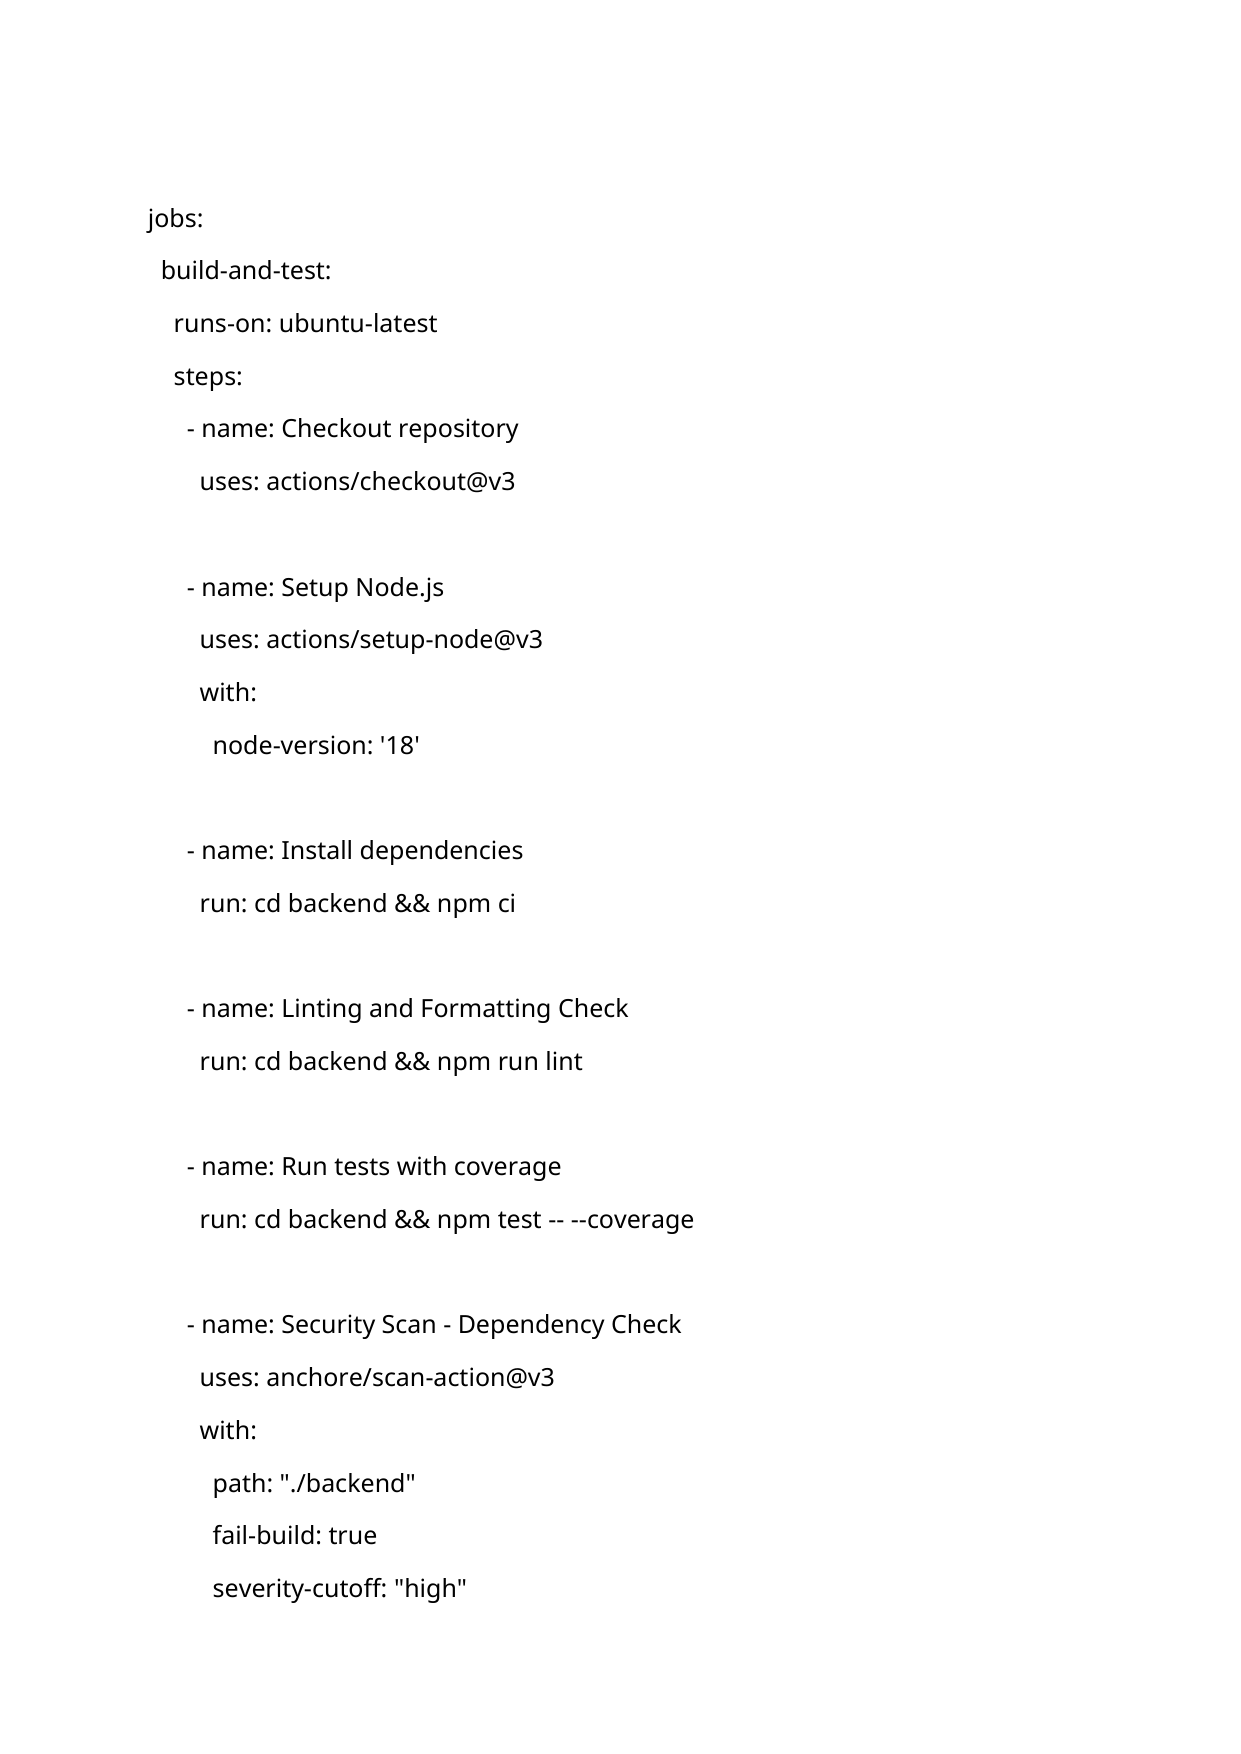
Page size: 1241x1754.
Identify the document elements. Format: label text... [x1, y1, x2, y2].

text - name: Install dependencies [148, 833, 1093, 867]
text run: cd backend && npm ci [148, 886, 1093, 919]
text uses: actions/checkout@v3 [148, 464, 1093, 498]
text node-version: '18' [148, 727, 1093, 761]
text - name: Run tests with coverage [148, 1149, 1093, 1183]
text - name: Setup Node.js [148, 569, 1093, 603]
text fail-build: true [148, 1518, 1093, 1552]
text build-and-test: [148, 253, 1093, 287]
text - name: Checkout repository [148, 411, 1093, 445]
text steps: [148, 358, 1093, 392]
text jobs: [148, 200, 1093, 234]
text - name: Security Scan - Dependency Check [148, 1307, 1093, 1341]
text with: [148, 675, 1093, 709]
text runs-on: ubuntu-latest [148, 306, 1093, 340]
text run: cd backend && npm test -- --coverage [148, 1202, 1093, 1236]
text uses: anchore/scan-action@v3 [148, 1360, 1093, 1394]
text - name: Linting and Formatting Check [148, 991, 1093, 1025]
text severity-cutoff: "high" [148, 1571, 1093, 1605]
text path: "./backend" [148, 1465, 1093, 1499]
text with: [148, 1413, 1093, 1447]
text run: cd backend && npm run lint [148, 1044, 1093, 1078]
text uses: actions/setup-node@v3 [148, 622, 1093, 656]
